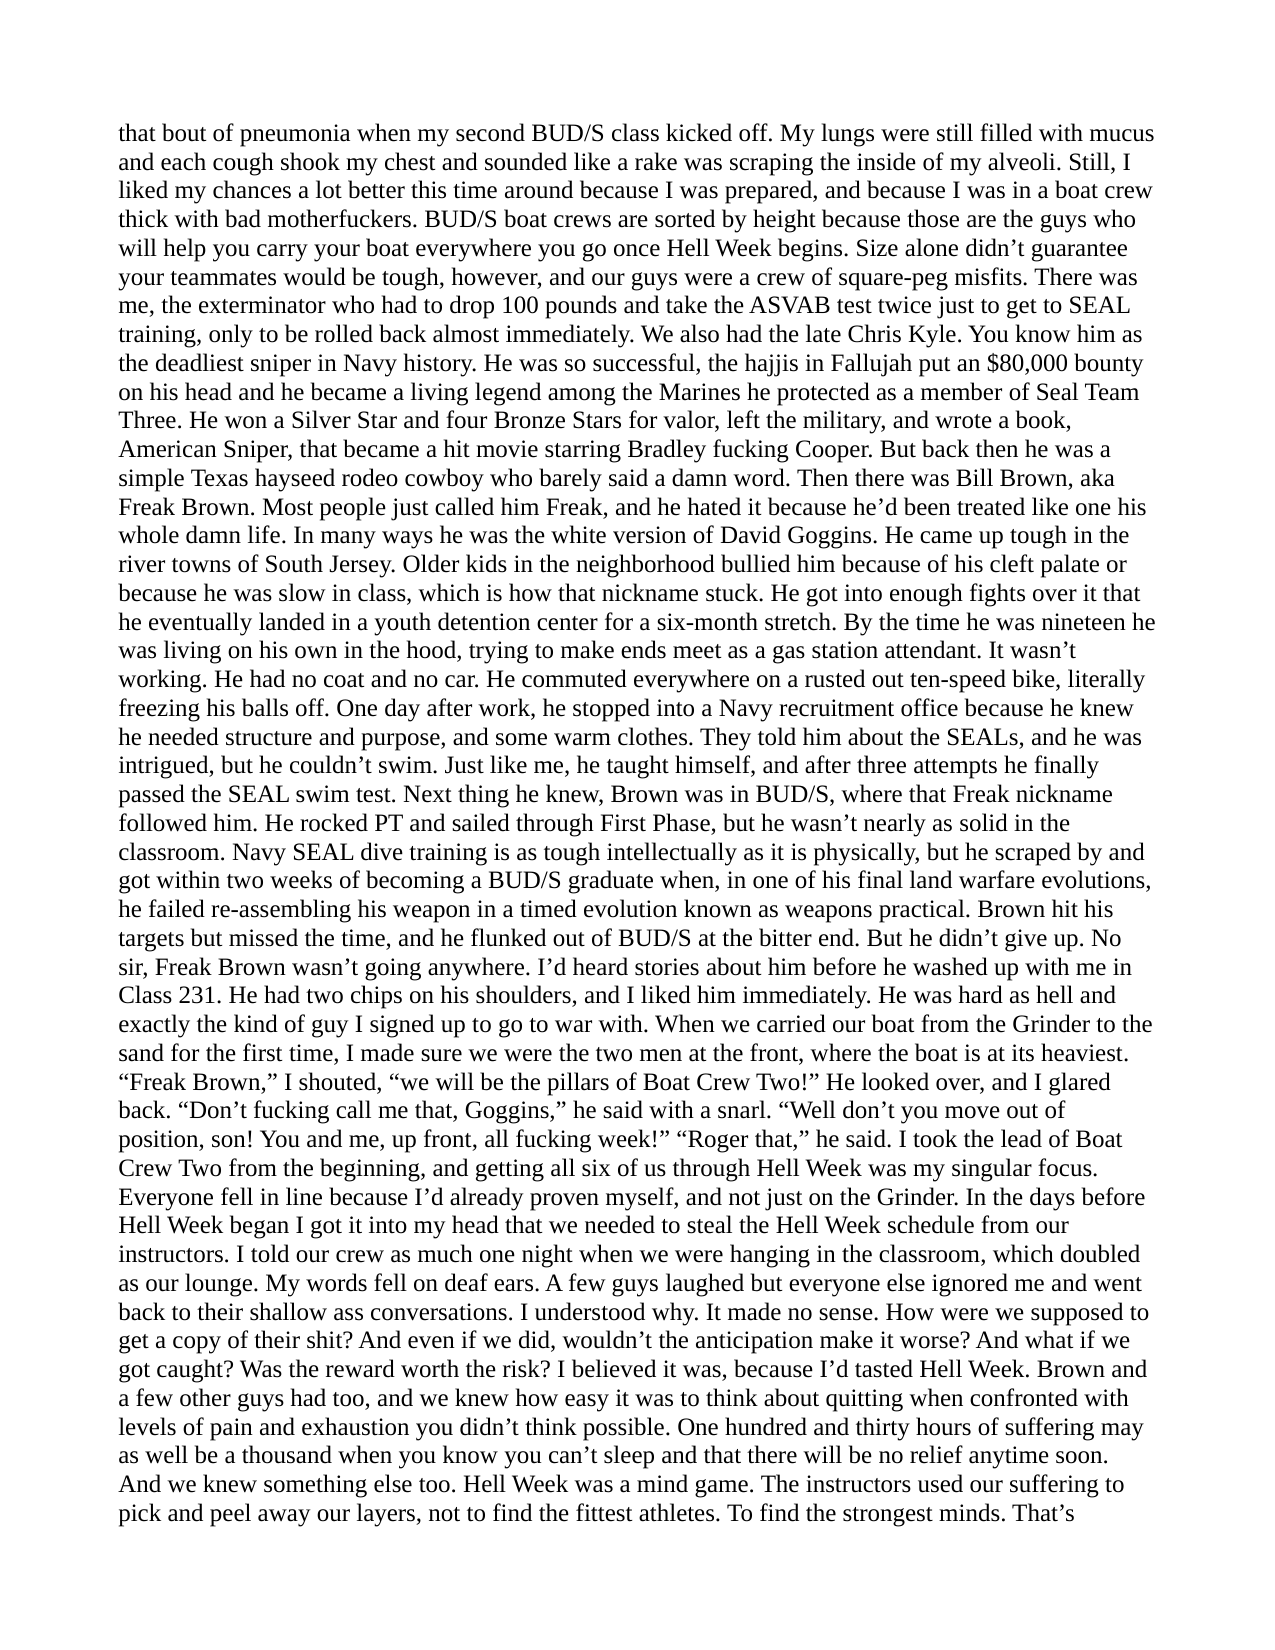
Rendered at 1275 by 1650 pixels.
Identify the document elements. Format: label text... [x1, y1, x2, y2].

text that bout of pneumonia when my second BUD/S class kicked off. My lungs were still filled with mucus and each cough shook my chest and sounded like a rake was scraping the inside of my alveoli. Still, I liked my chances a lot better this time around because I was prepared, and because I was in a boat crew thick with bad motherfuckers. BUD/S boat crews are sorted by height because those are the guys who will help you carry your boat everywhere you go once Hell Week begins. Size alone didn’t guarantee your teammates would be tough, however, and our guys were a crew of square-peg misfits. There was me, the exterminator who had to drop 100 pounds and take the ASVAB test twice just to get to SEAL training, only to be rolled back almost immediately. We also had the late Chris Kyle. You know him as the deadliest sniper in Navy history. He was so successful, the hajjis in Fallujah put an $80,000 bounty on his head and he became a living legend among the Marines he protected as a member of Seal Team Three. He won a Silver Star and four Bronze Stars for valor, left the military, and wrote a book, American Sniper, that became a hit movie starring Bradley fucking Cooper. But back then he was a simple Texas hayseed rodeo cowboy who barely said a damn word. Then there was Bill Brown, aka Freak Brown. Most people just called him Freak, and he hated it because he’d been treated like one his whole damn life. In many ways he was the white version of David Goggins. He came up tough in the river towns of South Jersey. Older kids in the neighborhood bullied him because of his cleft palate or because he was slow in class, which is how that nickname stuck. He got into enough fights over it that he eventually landed in a youth detention center for a six-month stretch. By the time he was nineteen he was living on his own in the hood, trying to make ends meet as a gas station attendant. It wasn’t working. He had no coat and no car. He commuted everywhere on a rusted out ten-speed bike, literally freezing his balls off. One day after work, he stopped into a Navy recruitment office because he knew he needed structure and purpose, and some warm clothes. They told him about the SEALs, and he was intrigued, but he couldn’t swim. Just like me, he taught himself, and after three attempts he finally passed the SEAL swim test. Next thing he knew, Brown was in BUD/S, where that Freak nickname followed him. He rocked PT and sailed through First Phase, but he wasn’t nearly as solid in the classroom. Navy SEAL dive training is as tough intellectually as it is physically, but he scraped by and got within two weeks of becoming a BUD/S graduate when, in one of his final land warfare evolutions, he failed re-assembling his weapon in a timed evolution known as weapons practical. Brown hit his targets but missed the time, and he flunked out of BUD/S at the bitter end. But he didn’t give up. No sir, Freak Brown wasn’t going anywhere. I’d heard stories about him before he washed up with me in Class 231. He had two chips on his shoulders, and I liked him immediately. He was hard as hell and exactly the kind of guy I signed up to go to war with. When we carried our boat from the Grinder to the sand for the first time, I made sure we were the two men at the front, where the boat is at its heaviest. “Freak Brown,” I shouted, “we will be the pillars of Boat Crew Two!” He looked over, and I glared back. “Don’t fucking call me that, Goggins,” he said with a snarl. “Well don’t you move out of position, son! You and me, up front, all fucking week!” “Roger that,” he said. I took the lead of Boat Crew Two from the beginning, and getting all six of us through Hell Week was my singular focus. Everyone fell in line because I’d already proven myself, and not just on the Grinder. In the days before Hell Week began I got it into my head that we needed to steal the Hell Week schedule from our instructors. I told our crew as much one night when we were hanging in the classroom, which doubled as our lounge. My words fell on deaf ears. A few guys laughed but everyone else ignored me and went back to their shallow ass conversations. I understood why. It made no sense. How were we supposed to get a copy of their shit? And even if we did, wouldn’t the anticipation make it worse? And what if we got caught? Was the reward worth the risk? I believed it was, because I’d tasted Hell Week. Brown and a few other guys had too, and we knew how easy it was to think about quitting when confronted with levels of pain and exhaustion you didn’t think possible. One hundred and thirty hours of suffering may as well be a thousand when you know you can’t sleep and that there will be no relief anytime soon. And we knew something else too. Hell Week was a mind game. The instructors used our suffering to pick and peel away our layers, not to find the fittest athletes. To find the strongest minds. That’s [118, 118, 1157, 1527]
